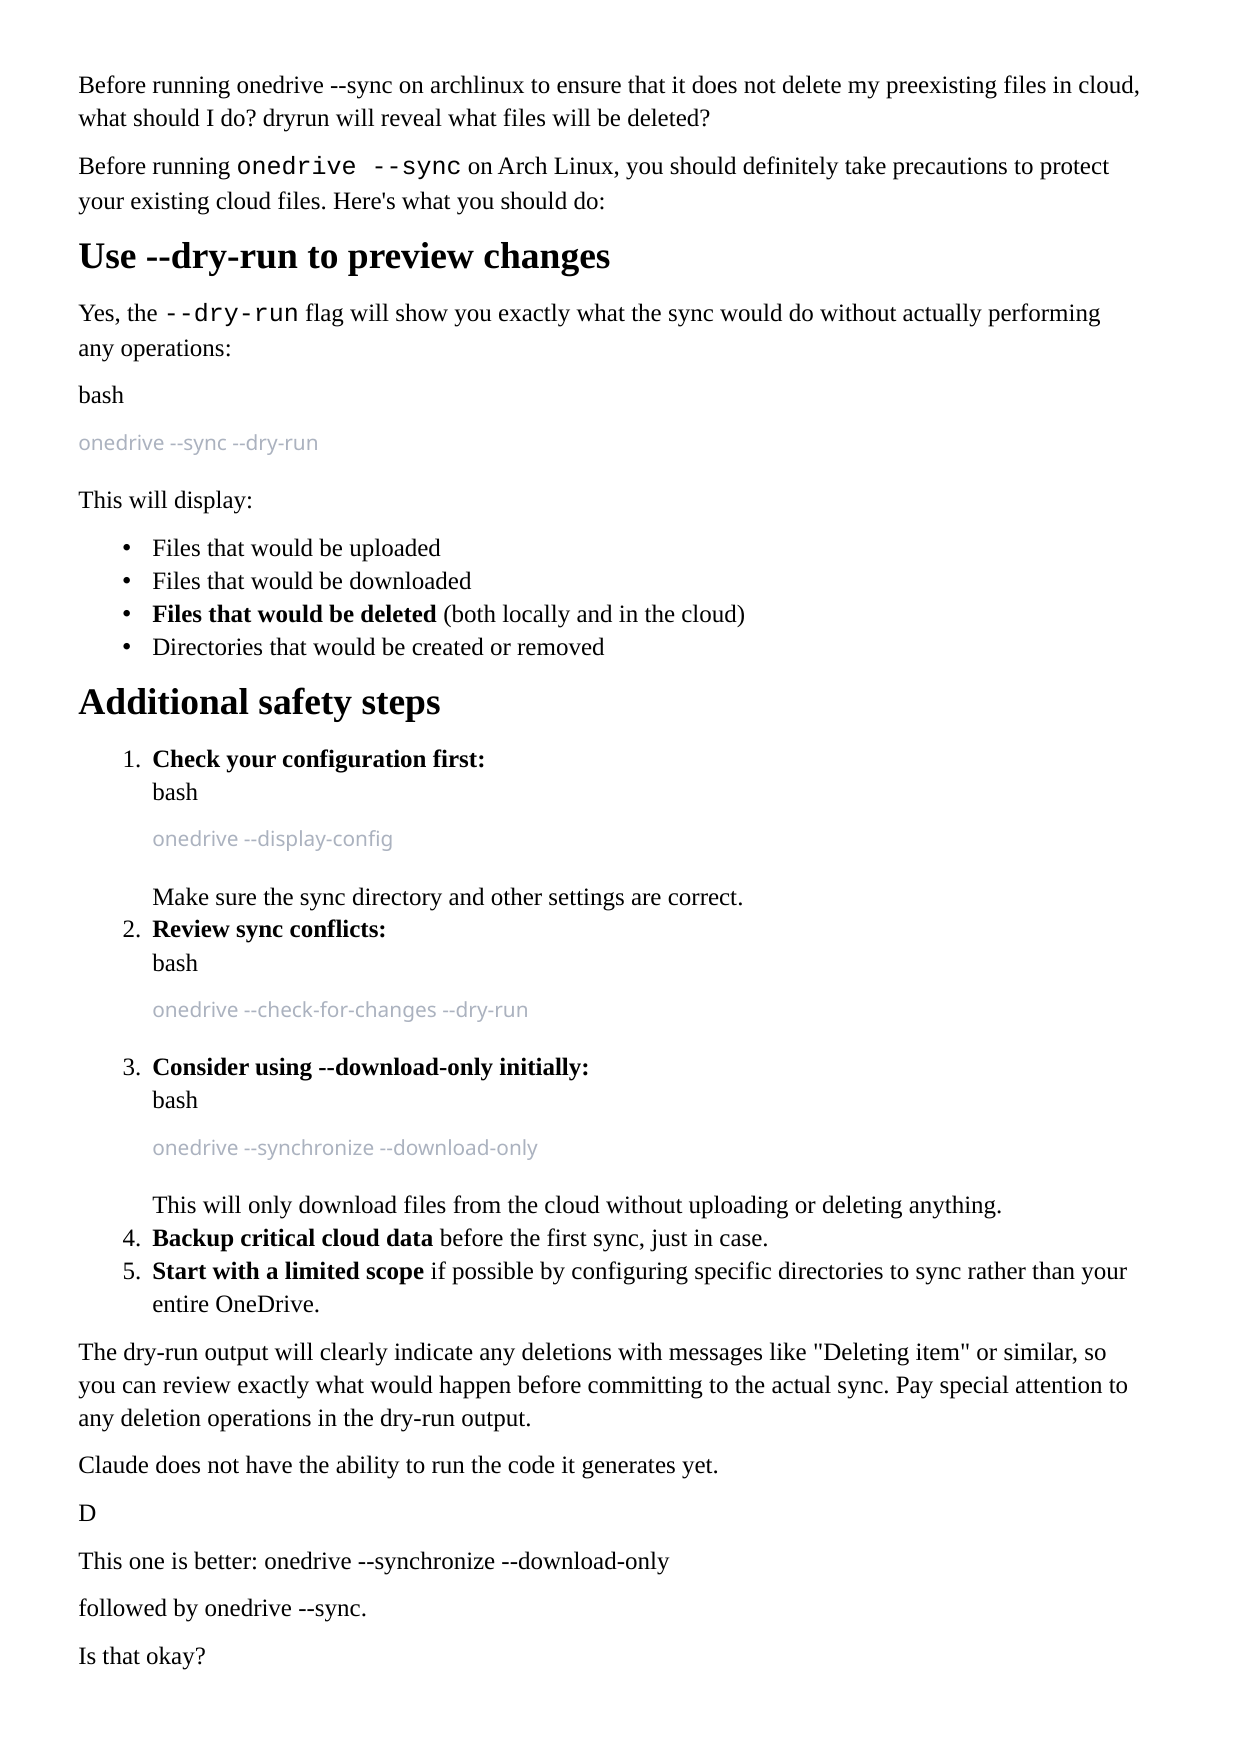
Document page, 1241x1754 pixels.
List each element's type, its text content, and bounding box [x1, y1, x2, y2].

list Directories that would be created or removed [122, 632, 1141, 661]
list bash [122, 777, 1141, 806]
text D [78, 1498, 1141, 1527]
subtitle Use --dry-run to preview changes [78, 234, 1141, 277]
list Files that would be deleted (both locally and in the cloud) [122, 599, 1141, 628]
subtitle Additional safety steps [78, 679, 1141, 723]
list This will only download files from the cloud without uploading or deleting anything. [122, 1190, 1141, 1219]
list Consider using --download-only initially: [122, 1052, 1141, 1081]
list Start with a limited scope if possible by configuring specific directories to sync rather than your entire OneDrive. [122, 1256, 1141, 1318]
text bash [78, 381, 1141, 409]
list Review sync conflicts: [122, 914, 1141, 943]
text Yes, the --dry-run flag will show you exactly what the sync would do without actually performing any operations: [78, 298, 1141, 362]
text The dry-run output will clearly indicate any deletions with messages like "Deleting item" or similar, so you can review exactly what would happen before committing to the actual sync. Pay special attention to any deletion operations in the dry-run output. [78, 1337, 1141, 1432]
list bash [122, 948, 1141, 976]
text Is that okay? [78, 1641, 1141, 1670]
text Before running onedrive --sync on Arch Linux, you should definitely take precautions to protect your existing cloud files. Here's what you should do: [78, 151, 1141, 215]
text Before running onedrive --sync on archlinux to ensure that it does not delete my preexisting files in cloud, what should I do? dryrun will reveal what files will be deleted? [78, 70, 1141, 132]
list bash [122, 1085, 1141, 1114]
text This will display: [78, 485, 1141, 514]
text followed by onedrive --sync. [78, 1593, 1141, 1622]
text Claude does not have the ability to run the code it generates yet. [78, 1451, 1141, 1479]
list Make sure the sync directory and other settings are correct. [122, 882, 1141, 910]
list Backup critical cloud data before the first sync, just in case. [122, 1223, 1141, 1252]
list onedrive --display-config [122, 824, 1141, 853]
list Check your configuration first: [122, 744, 1141, 772]
list onedrive --synchronize --download-only [122, 1133, 1141, 1161]
list onedrive --check-for-changes --dry-run [122, 995, 1141, 1024]
text This one is better: onedrive --synchronize --download-only [78, 1546, 1141, 1574]
list Files that would be downloaded [122, 566, 1141, 595]
list Files that would be uploaded [122, 533, 1141, 562]
text onedrive --sync --dry-run [78, 428, 1141, 457]
